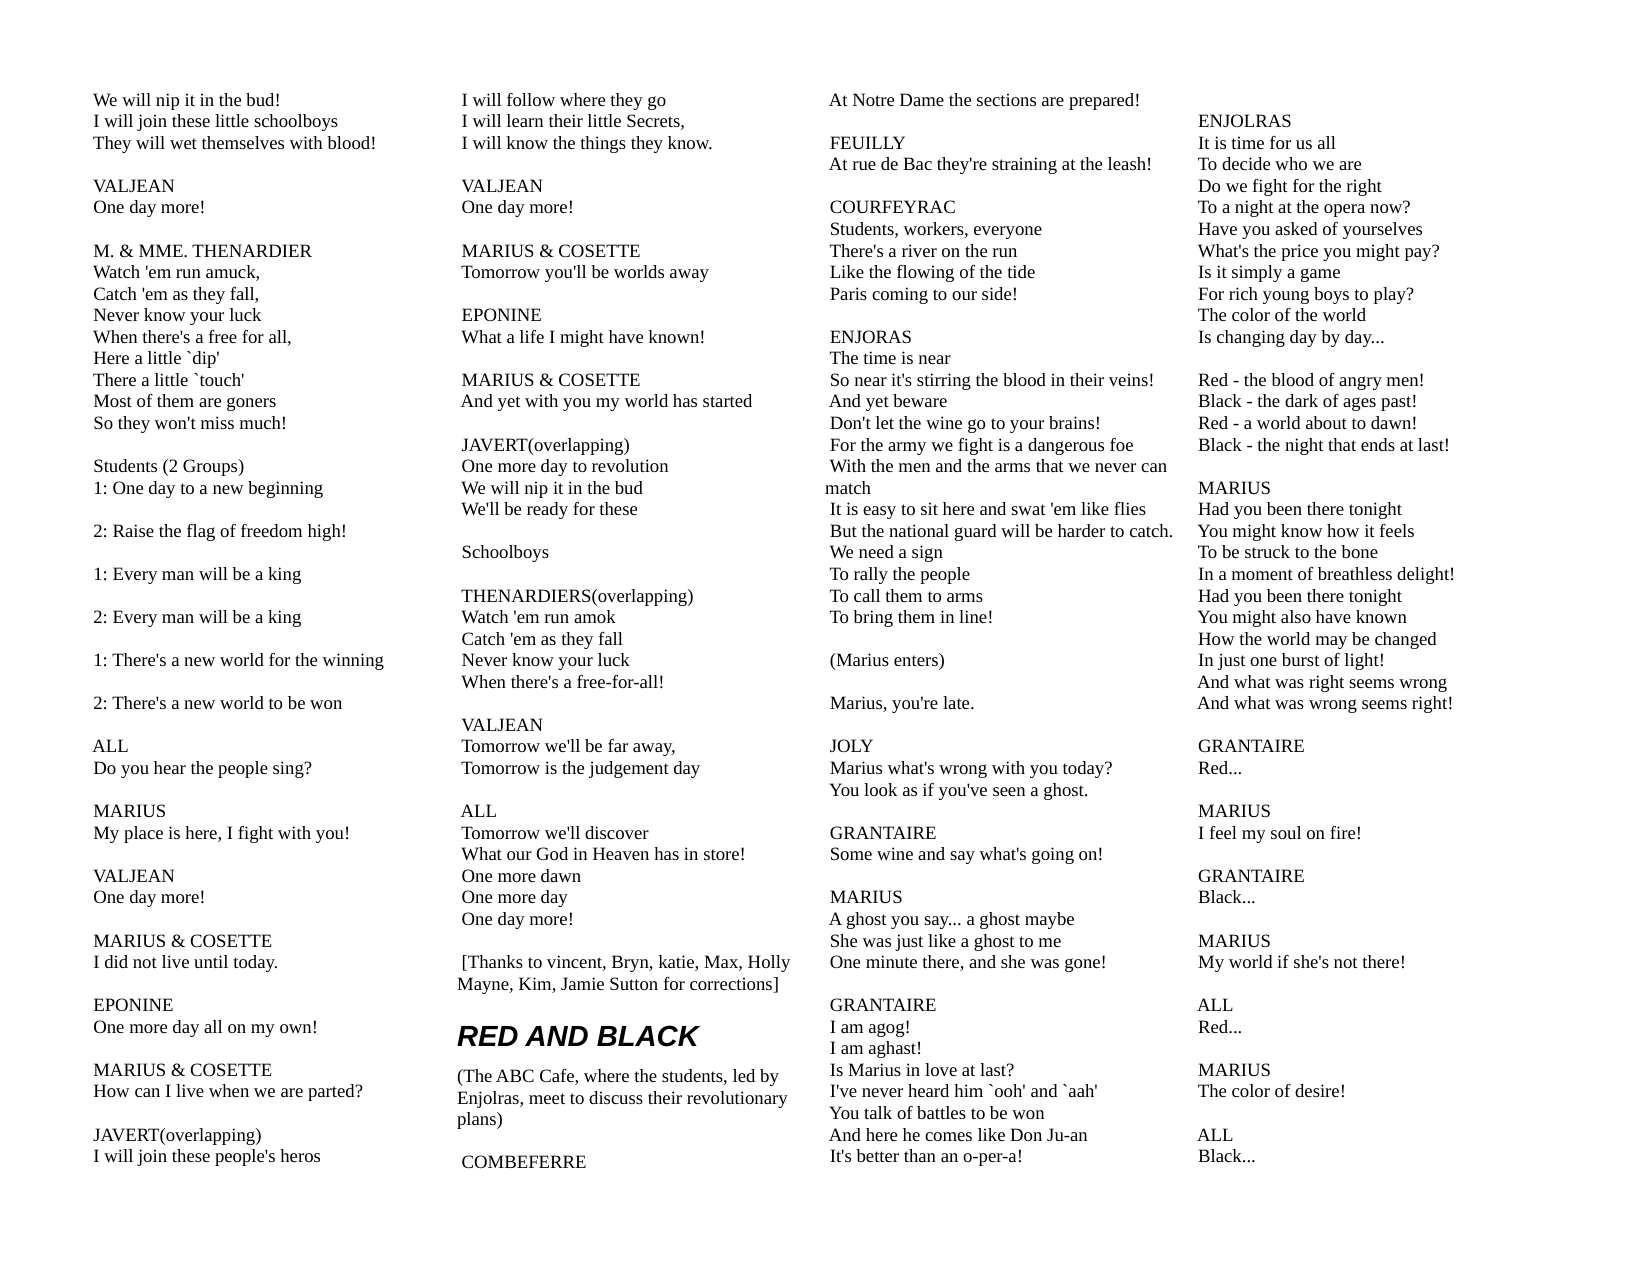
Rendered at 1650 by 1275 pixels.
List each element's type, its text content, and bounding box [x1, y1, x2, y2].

text COURFEYRAC [825, 196, 1193, 218]
text And what was wrong seems right! [1193, 692, 1561, 714]
text I feel my soul on fire! [1193, 822, 1561, 843]
text And here he comes like Don Ju-an [825, 1123, 1193, 1145]
text 1: Every man will be a king [88, 563, 457, 584]
text MARIUS [1193, 477, 1561, 498]
text But the national guard will be harder to catch. [825, 520, 1193, 541]
text And yet beware [825, 390, 1193, 412]
subtitle RED AND BLACK [457, 1019, 825, 1053]
text Tomorrow we'll discover [457, 822, 825, 843]
text M. & MME. THENARDIER [88, 239, 457, 261]
text ALL [1193, 1123, 1561, 1145]
text GRANTAIRE [1193, 865, 1561, 886]
text The color of desire! [1193, 1080, 1561, 1102]
text JAVERT(overlapping) [88, 1123, 457, 1145]
text Here a little `dip' [88, 347, 457, 369]
text Is it simply a game [1193, 261, 1561, 283]
text The time is near [825, 347, 1193, 369]
text Watch 'em run amok [457, 606, 825, 628]
text To rally the people [825, 563, 1193, 584]
text Do you hear the people sing? [88, 757, 457, 778]
text MARIUS [825, 886, 1193, 908]
text It is time for us all [1193, 132, 1561, 153]
text Red - the blood of angry men! [1193, 369, 1561, 390]
text Watch 'em run amuck, [88, 261, 457, 283]
text ALL [457, 800, 825, 822]
text (Marius enters) [825, 649, 1193, 671]
text We will nip it in the bud [457, 477, 825, 498]
text ENJORAS [825, 326, 1193, 347]
text I will join these little schoolboys [88, 110, 457, 132]
text Some wine and say what's going on! [825, 843, 1193, 865]
text MARIUS & COSETTE [88, 1059, 457, 1080]
text To bring them in line! [825, 606, 1193, 628]
text One day more! [88, 196, 457, 218]
text MARIUS [1193, 800, 1561, 822]
text ALL [1193, 994, 1561, 1016]
text Black... [1193, 1145, 1561, 1167]
text Had you been there tonight [1193, 584, 1561, 606]
text There a little `touch' [88, 369, 457, 390]
text VALJEAN [457, 714, 825, 735]
text And yet with you my world has started [457, 390, 825, 412]
text (The ABC Cafe, where the students, led by Enjolras, meet to discuss their revolutionary plans) [457, 1065, 825, 1130]
text MARIUS [88, 800, 457, 822]
text For rich young boys to play? [1193, 283, 1561, 304]
text VALJEAN [88, 175, 457, 196]
text What a life I might have known! [457, 326, 825, 347]
text My world if she's not there! [1193, 951, 1561, 973]
text Have you asked of yourselves [1193, 218, 1561, 239]
text We need a sign [825, 541, 1193, 563]
text Tomorrow is the judgement day [457, 757, 825, 778]
text I will learn their little Secrets, [457, 110, 825, 132]
text Red... [1193, 1016, 1561, 1037]
text Black - the night that ends at last! [1193, 433, 1561, 455]
text Students, workers, everyone [825, 218, 1193, 239]
text And what was right seems wrong [1193, 671, 1561, 692]
text Black - the dark of ages past! [1193, 390, 1561, 412]
text Catch 'em as they fall [457, 628, 825, 649]
text EPONINE [457, 304, 825, 326]
text Never know your luck [457, 649, 825, 671]
text We will nip it in the bud! [88, 88, 457, 110]
text When there's a free-for-all! [457, 671, 825, 692]
text To call them to arms [825, 584, 1193, 606]
text JAVERT(overlapping) [457, 433, 825, 455]
text EPONINE [88, 994, 457, 1016]
text One more dawn [457, 865, 825, 886]
text Like the flowing of the tide [825, 261, 1193, 283]
text It is easy to sit here and swat 'em like flies [825, 498, 1193, 520]
text It's better than an o-per-a! [825, 1145, 1193, 1167]
text MARIUS [1193, 1059, 1561, 1080]
text When there's a free for all, [88, 326, 457, 347]
text Tomorrow you'll be worlds away [457, 261, 825, 283]
text 1: There's a new world for the winning [88, 649, 457, 671]
text To a night at the opera now? [1193, 196, 1561, 218]
text For the army we fight is a dangerous foe [825, 433, 1193, 455]
text Students (2 Groups) [88, 455, 457, 477]
text A ghost you say... a ghost maybe [825, 908, 1193, 929]
text So they won't miss much! [88, 412, 457, 433]
text Marius what's wrong with you today? [825, 757, 1193, 778]
text 2: Raise the flag of freedom high! [88, 520, 457, 541]
text ALL [88, 735, 457, 757]
text You might also have known [1193, 606, 1561, 628]
text In a moment of breathless delight! [1193, 563, 1561, 584]
text Red - a world about to dawn! [1193, 412, 1561, 433]
text THENARDIERS(overlapping) [457, 584, 825, 606]
text You might know how it feels [1193, 520, 1561, 541]
text What our God in Heaven has in store! [457, 843, 825, 865]
text At Notre Dame the sections are prepared! [825, 88, 1193, 110]
text At rue de Bac they're straining at the leash! [825, 153, 1193, 175]
text Is Marius in love at last? [825, 1059, 1193, 1080]
text How can I live when we are parted? [88, 1080, 457, 1102]
text We'll be ready for these [457, 498, 825, 520]
text She was just like a ghost to me [825, 929, 1193, 951]
text GRANTAIRE [825, 994, 1193, 1016]
text Had you been there tonight [1193, 498, 1561, 520]
text 2: There's a new world to be won [88, 692, 457, 714]
text One day more! [457, 908, 825, 929]
text I am aghast! [825, 1037, 1193, 1059]
text So near it's stirring the blood in their veins! [825, 369, 1193, 390]
text GRANTAIRE [825, 822, 1193, 843]
text Catch 'em as they fall, [88, 283, 457, 304]
text To decide who we are [1193, 153, 1561, 175]
text 1: One day to a new beginning [88, 477, 457, 498]
text Red... [1193, 757, 1561, 778]
text To be struck to the bone [1193, 541, 1561, 563]
text How the world may be changed [1193, 628, 1561, 649]
text You talk of battles to be won [825, 1102, 1193, 1123]
text FEUILLY [825, 132, 1193, 153]
text Never know your luck [88, 304, 457, 326]
text I will follow where they go [457, 88, 825, 110]
text I did not live until today. [88, 951, 457, 973]
text There's a river on the run [825, 239, 1193, 261]
text With the men and the arms that we never can match [825, 455, 1193, 498]
text Paris coming to our side! [825, 283, 1193, 304]
text COMBEFERRE [457, 1151, 825, 1173]
text ENJOLRAS [1193, 110, 1561, 132]
text MARIUS & COSETTE [88, 929, 457, 951]
text I will join these people's heros [88, 1145, 457, 1167]
text JOLY [825, 735, 1193, 757]
text MARIUS [1193, 929, 1561, 951]
text My place is here, I fight with you! [88, 822, 457, 843]
text Do we fight for the right [1193, 175, 1561, 196]
text Most of them are goners [88, 390, 457, 412]
text What's the price you might pay? [1193, 239, 1561, 261]
text MARIUS & COSETTE [457, 239, 825, 261]
text MARIUS & COSETTE [457, 369, 825, 390]
text They will wet themselves with blood! [88, 132, 457, 153]
text Marius, you're late. [825, 692, 1193, 714]
text Black... [1193, 886, 1561, 908]
text Schoolboys [457, 541, 825, 563]
text One more day [457, 886, 825, 908]
text VALJEAN [88, 865, 457, 886]
text In just one burst of light! [1193, 649, 1561, 671]
text 2: Every man will be a king [88, 606, 457, 628]
text The color of the world [1193, 304, 1561, 326]
text One more day all on my own! [88, 1016, 457, 1037]
text One day more! [88, 886, 457, 908]
text Don't let the wine go to your brains! [825, 412, 1193, 433]
text Is changing day by day... [1193, 326, 1561, 347]
text One minute there, and she was gone! [825, 951, 1193, 973]
text [Thanks to vincent, Bryn, katie, Max, Holly Mayne, Kim, Jamie Sutton for corrections] [457, 951, 825, 994]
text One day more! [457, 196, 825, 218]
text GRANTAIRE [1193, 735, 1561, 757]
text One more day to revolution [457, 455, 825, 477]
text I've never heard him `ooh' and `aah' [825, 1080, 1193, 1102]
text I am agog! [825, 1016, 1193, 1037]
text Tomorrow we'll be far away, [457, 735, 825, 757]
text I will know the things they know. [457, 132, 825, 153]
text You look as if you've seen a ghost. [825, 778, 1193, 800]
text VALJEAN [457, 175, 825, 196]
